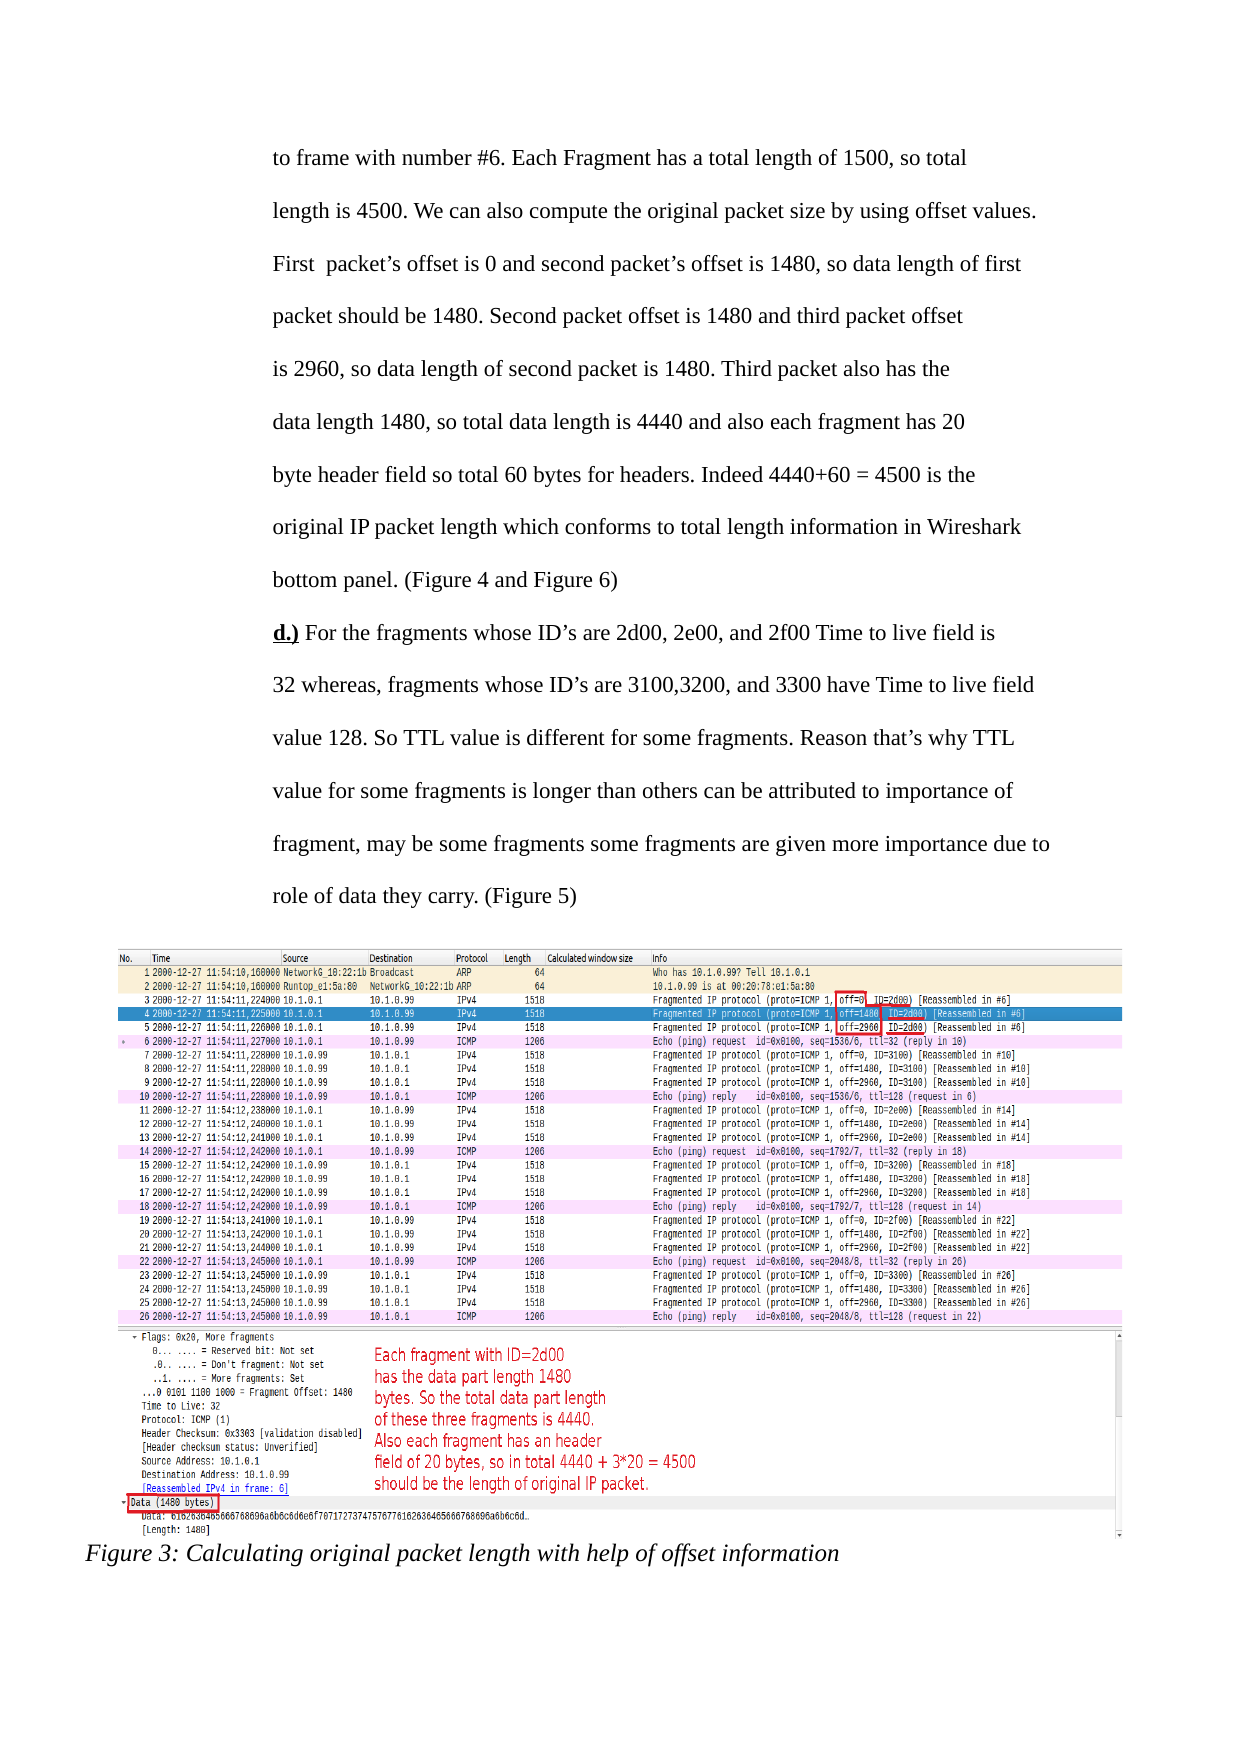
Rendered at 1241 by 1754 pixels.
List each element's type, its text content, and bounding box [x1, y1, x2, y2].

text byte header field so total 60 bytes for headers. Indeed 4440+60 = 4500 is the [118, 461, 1122, 487]
text value for some fragments is longer than others can be attributed to importance of [118, 777, 1122, 803]
text bottom panel. (Figure 4 and Figure 6) [118, 566, 1122, 592]
text role of data they carry. (Figure 5) [118, 882, 1122, 909]
text is 2960, so data length of second packet is 1480. Third packet also has the [118, 355, 1122, 382]
text fragment, may be some fragments some fragments are given more importance due to [118, 830, 1122, 856]
text value 128. So TTL value is different for some fragments. Reason that’s why TTL [118, 724, 1122, 751]
text original IP packet length which conforms to total length information in Wireshark [118, 513, 1122, 540]
text to frame with number #6. Each Fragment has a total length of 1500, so total [118, 144, 1122, 171]
text packet should be 1480. Second packet offset is 1480 and third packet offset [118, 303, 1122, 329]
text d.) For the fragments whose ID’s are 2d00, 2e00, and 2f00 Time to live field is [118, 619, 1122, 645]
text data length 1480, so total data length is 4440 and also each fragment has 20 [118, 408, 1122, 434]
picture [118, 948, 1123, 1539]
text Figure 3: Calculating original packet length with help of offset information [85, 949, 1155, 1567]
text 32 whereas, fragments whose ID’s are 3100,3200, and 3300 have Time to live field [118, 672, 1122, 698]
text length is 4500. We can also compute the original packet size by using offset values. [118, 197, 1122, 223]
text First packet’s offset is 0 and second packet’s offset is 1480, so data length of first [118, 250, 1122, 276]
